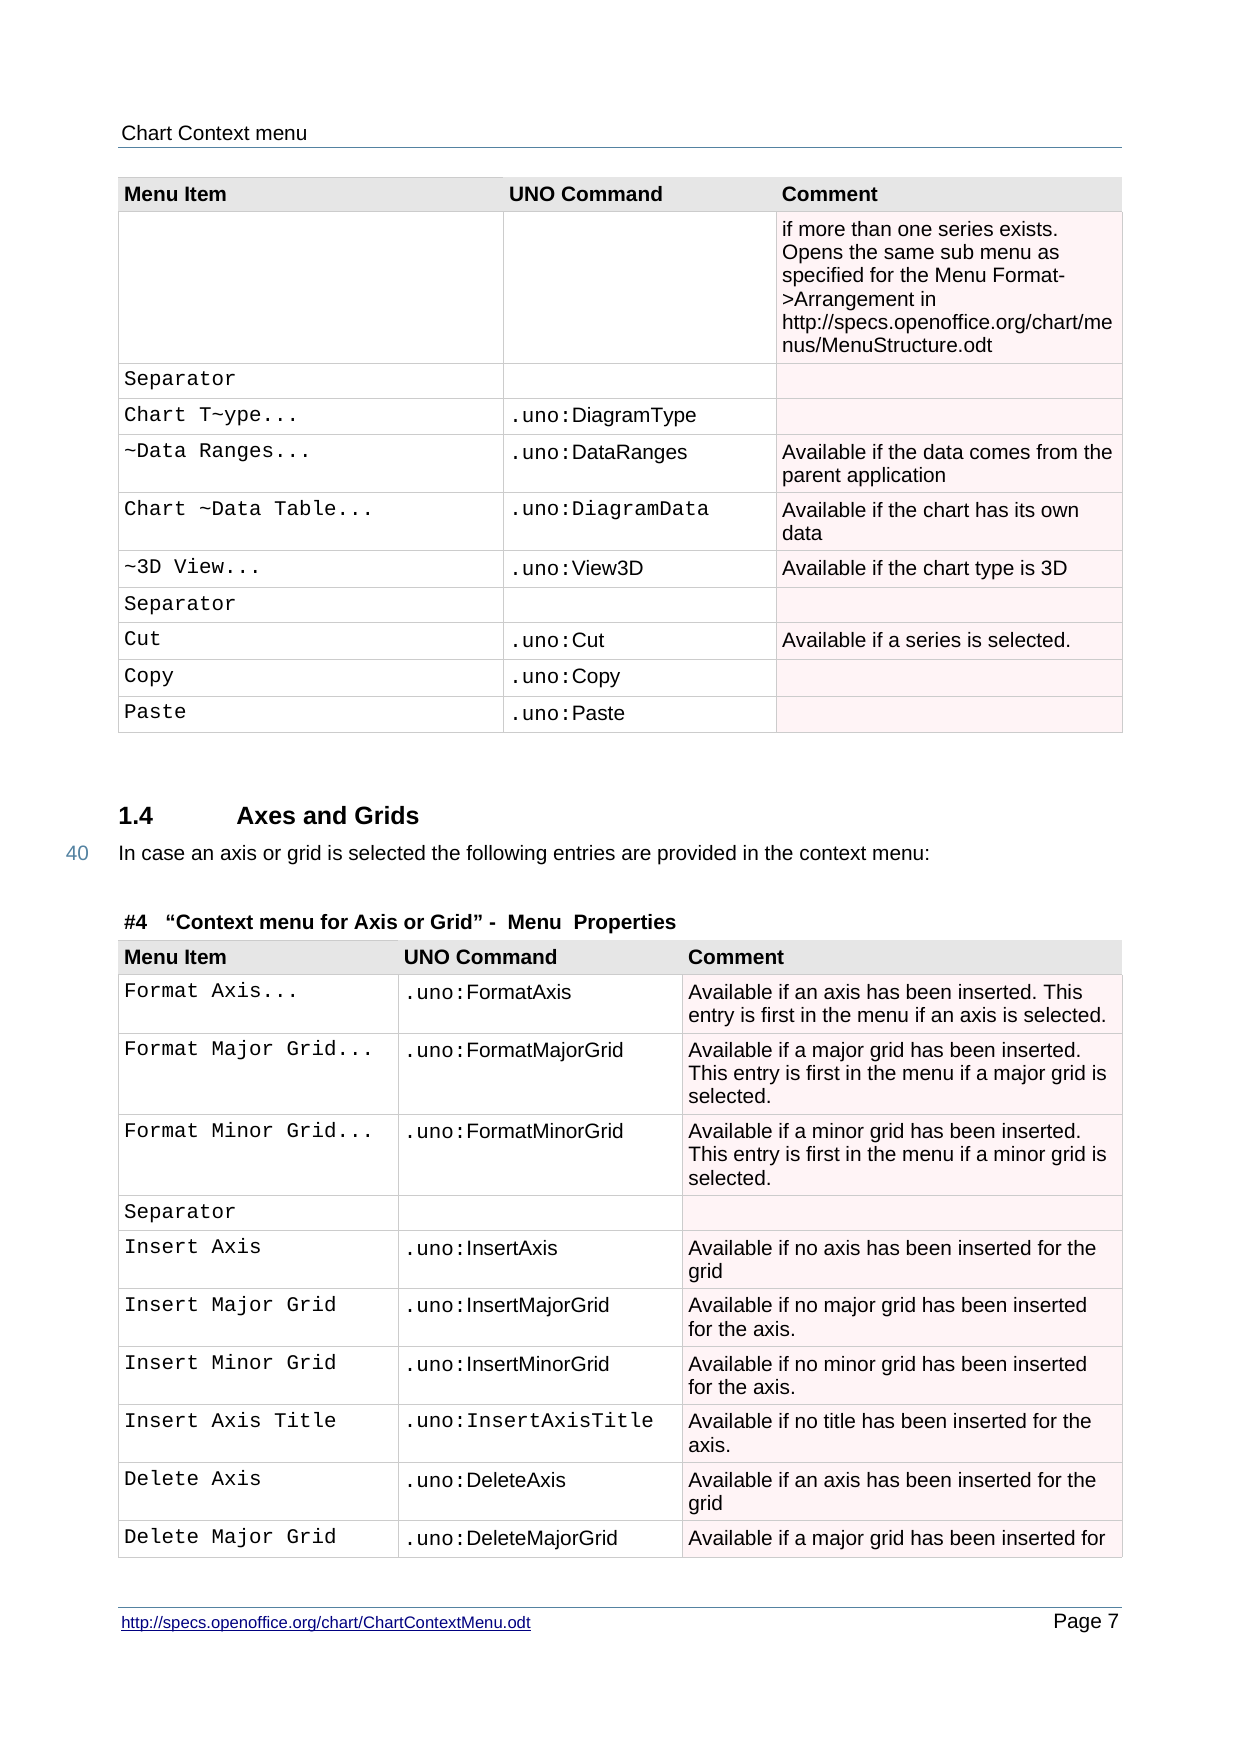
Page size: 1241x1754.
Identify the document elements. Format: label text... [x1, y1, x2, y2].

table_cell Paste [119, 697, 503, 732]
table_cell .uno:DiagramType [504, 399, 776, 434]
table_cell .uno:InsertMajorGrid [399, 1289, 682, 1346]
table_cell [504, 364, 776, 398]
table_cell Available if a series is selected. [777, 623, 1122, 659]
table_header Menu Item [118, 941, 398, 974]
table_header Menu Item [118, 178, 503, 211]
text In case an axis or grid is selected the following entries are provided in the context menu: [118, 841, 1122, 864]
table_cell Separator [119, 588, 503, 622]
table_cell Format Major Grid... [119, 1034, 398, 1114]
table_cell Chart T~ype... [119, 399, 503, 434]
table_header UNO Command [503, 177, 776, 211]
table_cell .uno:View3D [504, 551, 776, 587]
table_cell [777, 697, 1122, 732]
table_cell Available if a major grid has been inserted for [683, 1521, 1122, 1557]
table_header Comment [682, 940, 1122, 974]
subtitle Axes and Grids [118, 802, 1122, 829]
table_header Comment [776, 177, 1122, 211]
table_cell ~3D View... [119, 551, 503, 587]
table_cell Available if the data comes from the parent application [777, 435, 1122, 492]
table_cell .uno:InsertAxis [399, 1231, 682, 1288]
table_cell .uno:DataRanges [504, 435, 776, 492]
table_cell Available if the chart type is 3D [777, 551, 1122, 587]
table_cell Insert Minor Grid [119, 1347, 398, 1404]
table_cell Format Axis... [119, 975, 398, 1033]
table_cell if more than one series exists. Opens the same sub menu as specified for the Menu Format->Arrangement in http://specs.openoffice.org/chart/menus/MenuStructure.odt [777, 212, 1122, 363]
table_cell Available if a major grid has been inserted. This entry is first in the menu if a major grid is selected. [683, 1034, 1122, 1114]
table_cell [504, 588, 776, 622]
table_cell [777, 588, 1122, 622]
table_header “Context menu for Axis or Grid” - Menu Properties [118, 905, 1122, 940]
table_cell .uno:Paste [504, 697, 776, 732]
table_cell .uno:DeleteMajorGrid [399, 1521, 682, 1557]
table_cell [777, 660, 1122, 696]
table_cell Delete Major Grid [119, 1521, 398, 1557]
table_cell Delete Axis [119, 1463, 398, 1520]
table_cell .uno:InsertAxisTitle [399, 1405, 682, 1462]
table_cell Format Minor Grid... [119, 1115, 398, 1195]
table_cell Available if no minor grid has been inserted for the axis. [683, 1347, 1122, 1404]
table_cell Separator [119, 364, 503, 398]
table_cell [504, 212, 776, 363]
table_header UNO Command [398, 940, 682, 974]
table_cell .uno:Cut [504, 623, 776, 659]
table_cell Available if no major grid has been inserted for the axis. [683, 1289, 1122, 1346]
table_cell Available if the chart has its own data [777, 493, 1122, 550]
table_cell Available if an axis has been inserted. This entry is first in the menu if an axis is selected. [683, 975, 1122, 1033]
table_cell Cut [119, 623, 503, 659]
table_cell [119, 212, 503, 363]
table_cell .uno:FormatMajorGrid [399, 1034, 682, 1114]
table_cell [777, 364, 1122, 398]
table_cell Available if no title has been inserted for the axis. [683, 1405, 1122, 1462]
table_cell Insert Major Grid [119, 1289, 398, 1346]
table_cell Chart ~Data Table... [119, 493, 503, 550]
table_cell .uno:FormatAxis [399, 975, 682, 1033]
table_cell [399, 1196, 682, 1230]
table_cell Separator [119, 1196, 398, 1230]
table_cell .uno:Copy [504, 660, 776, 696]
table_cell .uno:DeleteAxis [399, 1463, 682, 1520]
table_cell [777, 399, 1122, 434]
table_cell Available if a minor grid has been inserted. This entry is first in the menu if a minor grid is selected. [683, 1115, 1122, 1195]
table_cell .uno:FormatMinorGrid [399, 1115, 682, 1195]
table_cell Insert Axis [119, 1231, 398, 1288]
table_cell [683, 1196, 1122, 1230]
table_cell .uno:InsertMinorGrid [399, 1347, 682, 1404]
table_cell .uno:DiagramData [504, 493, 776, 550]
table_cell ~Data Ranges... [119, 435, 503, 492]
table_cell Available if an axis has been inserted for the grid [683, 1463, 1122, 1520]
table_cell Insert Axis Title [119, 1405, 398, 1462]
table_cell Available if no axis has been inserted for the grid [683, 1231, 1122, 1288]
table_cell Copy [119, 660, 503, 696]
